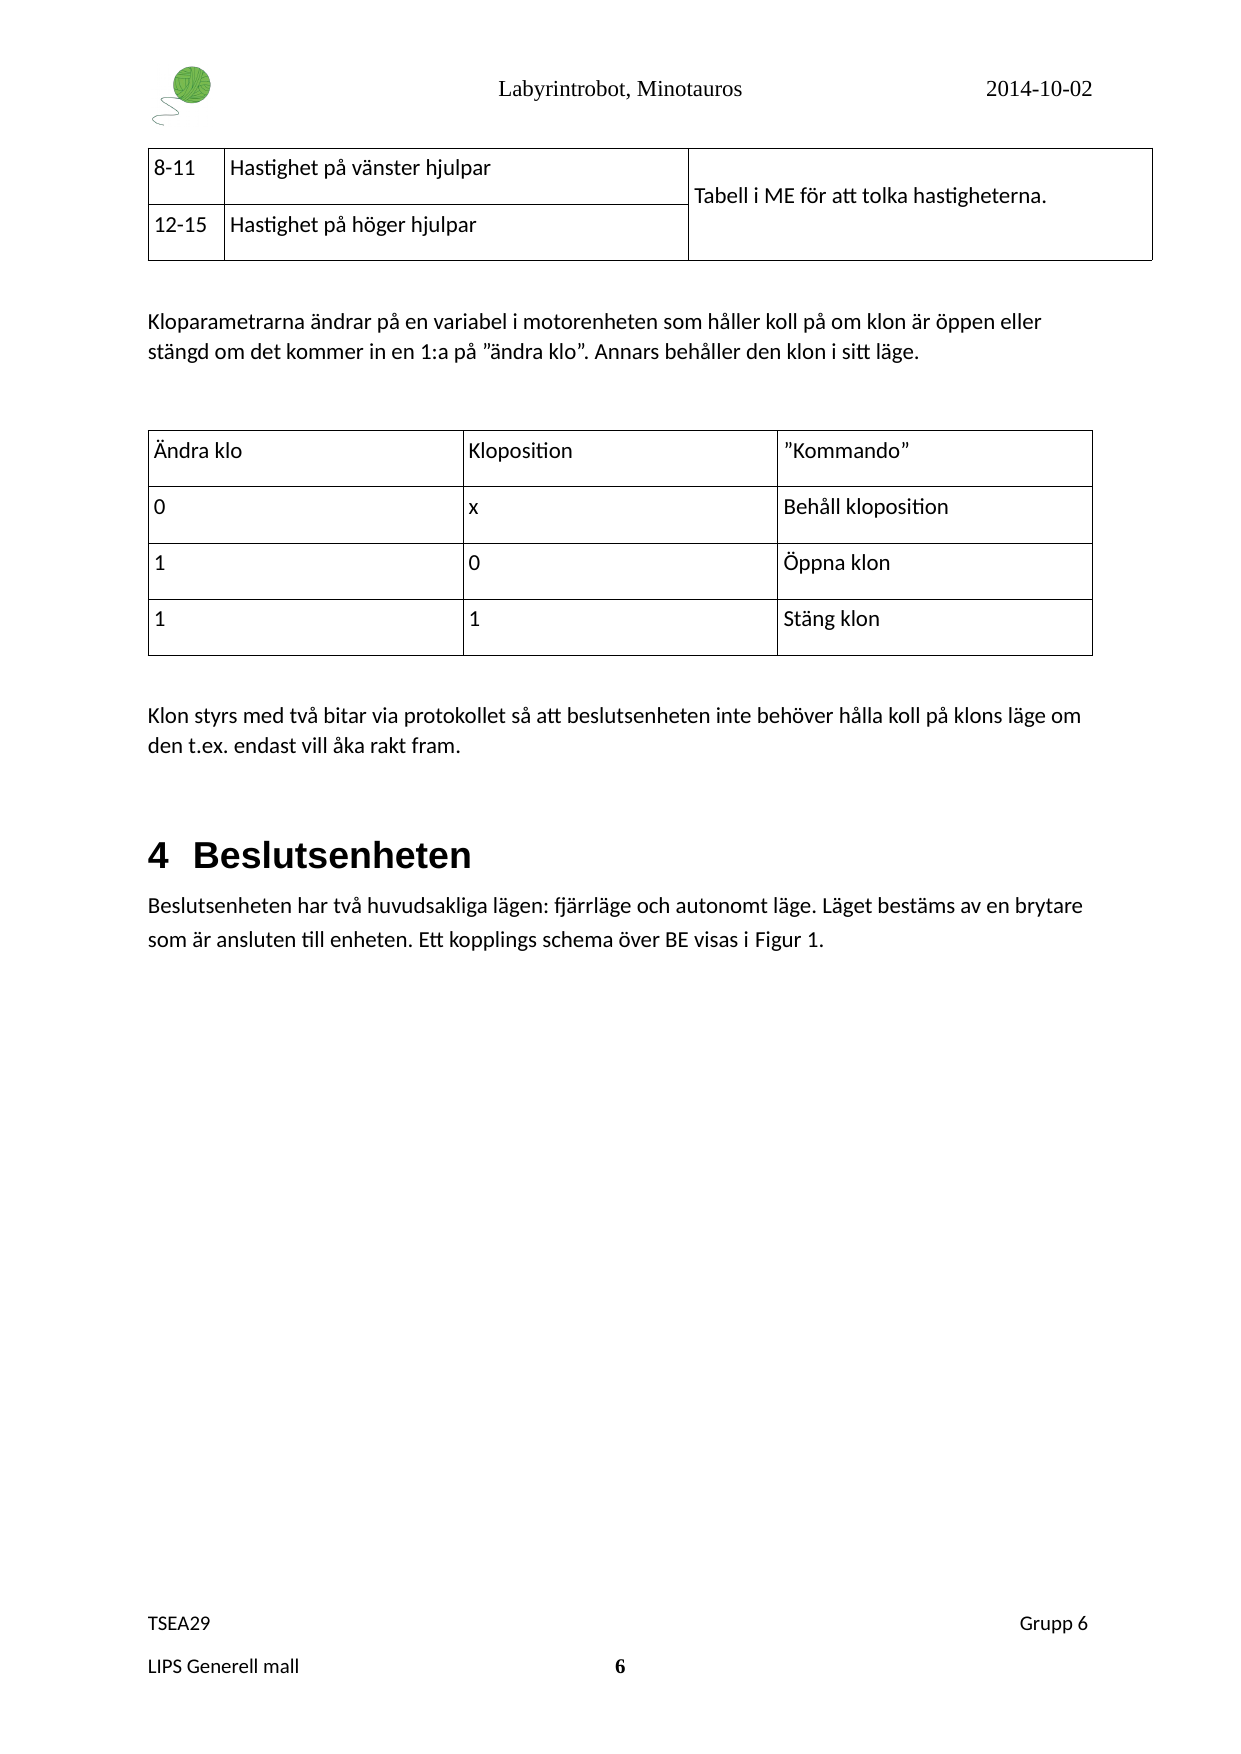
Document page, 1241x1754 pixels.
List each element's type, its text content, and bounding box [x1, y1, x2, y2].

table_cell 12-15 [149, 205, 224, 260]
table_cell Behåll kloposition [778, 487, 1092, 542]
table_cell Hastighet på vänster hjulpar [225, 149, 688, 204]
text Kloparametrarna ändrar på en variabel i motorenheten som håller koll på om klon är öppen eller stängd om det kommer in en 1:a på ”ändra klo”. Annars behåller den klon i sitt läge. [148, 307, 1092, 365]
table_header Ändra klo [149, 431, 463, 486]
table_cell x [464, 487, 777, 542]
table_cell Öppna klon [778, 544, 1092, 599]
table_cell 1 [464, 600, 777, 655]
table_cell Stäng klon [778, 600, 1092, 655]
table_cell 1 [149, 544, 463, 599]
table_cell Hastighet på höger hjulpar [225, 205, 688, 260]
table_cell Tabell i ME för att tolka hastigheterna. [689, 149, 1152, 260]
table_cell 0 [464, 544, 777, 599]
table_header ”Kommando” [778, 431, 1092, 486]
table_header Kloposition [464, 431, 777, 486]
text Klon styrs med två bitar via protokollet så att beslutsenheten inte behöver hålla koll på klons läge om den t.ex. endast vill åka rakt fram. [148, 702, 1092, 759]
table_cell 8-11 [149, 149, 224, 204]
subtitle Beslutsenheten [148, 833, 1092, 876]
table_cell 1 [149, 600, 463, 655]
text Beslutsenheten har två huvudsakliga lägen: fjärrläge och autonomt läge. Läget bestäms av en brytare som är ansluten till enheten. Ett kopplings schema över BE visas i Figur 1. [148, 891, 1092, 953]
table_cell 0 [149, 487, 463, 542]
picture [150, 64, 214, 128]
